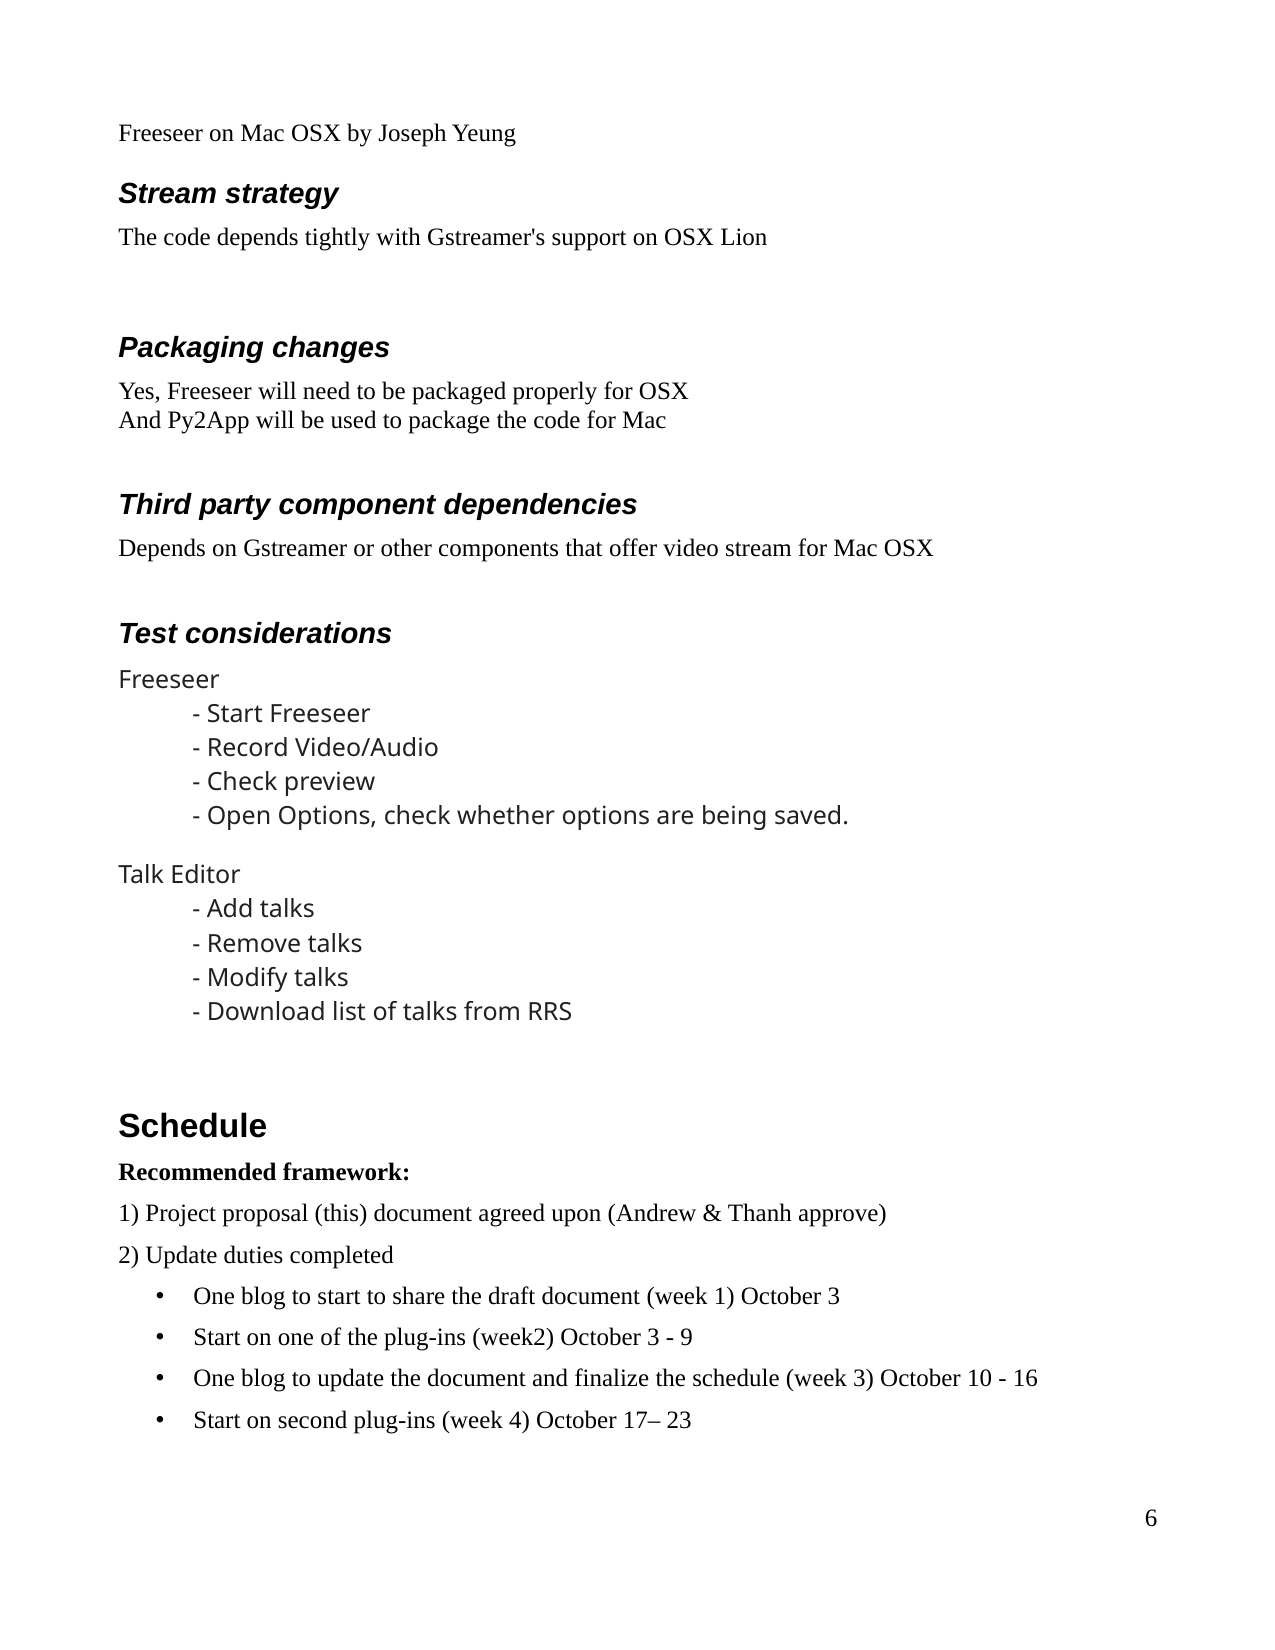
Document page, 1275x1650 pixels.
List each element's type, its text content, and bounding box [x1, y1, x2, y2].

text Recommended framework: [118, 1157, 1157, 1186]
text Depends on Gstreamer or other components that offer video stream for Mac OSX [118, 533, 1157, 562]
subtitle Stream strategy [118, 176, 1157, 210]
text 1) Project proposal (this) document agreed upon (Andrew & Thanh approve) [118, 1198, 1157, 1227]
list One blog to update the document and finalize the schedule (week 3) October 10 - 16 [156, 1363, 1157, 1392]
list Start on one of the plug-ins (week2) October 3 - 9 [156, 1322, 1157, 1351]
list Start on second plug-ins (week 4) October 17– 23 [156, 1405, 1157, 1433]
text Talk Editor - Add talks - Remove talks - Modify talks - Download list of talks from RRS [118, 857, 1157, 1027]
subtitle Test considerations [118, 616, 1157, 649]
subtitle Third party component dependencies [118, 487, 1157, 521]
list One blog to start to share the draft document (week 1) October 3 [156, 1281, 1157, 1310]
subtitle Schedule [118, 1106, 1157, 1145]
text 2) Update duties completed [118, 1240, 1157, 1268]
text Freeseer - Start Freeseer - Record Video/Audio - Check preview - Open Options, check whether options are being saved. [118, 662, 1157, 832]
text Yes, Freeseer will need to be packaged properly for OSX [118, 376, 1157, 405]
text The code depends tightly with Gstreamer's support on OSX Lion [118, 222, 1157, 251]
text And Py2App will be used to package the code for Mac [118, 405, 1157, 433]
subtitle Packaging changes [118, 330, 1157, 363]
